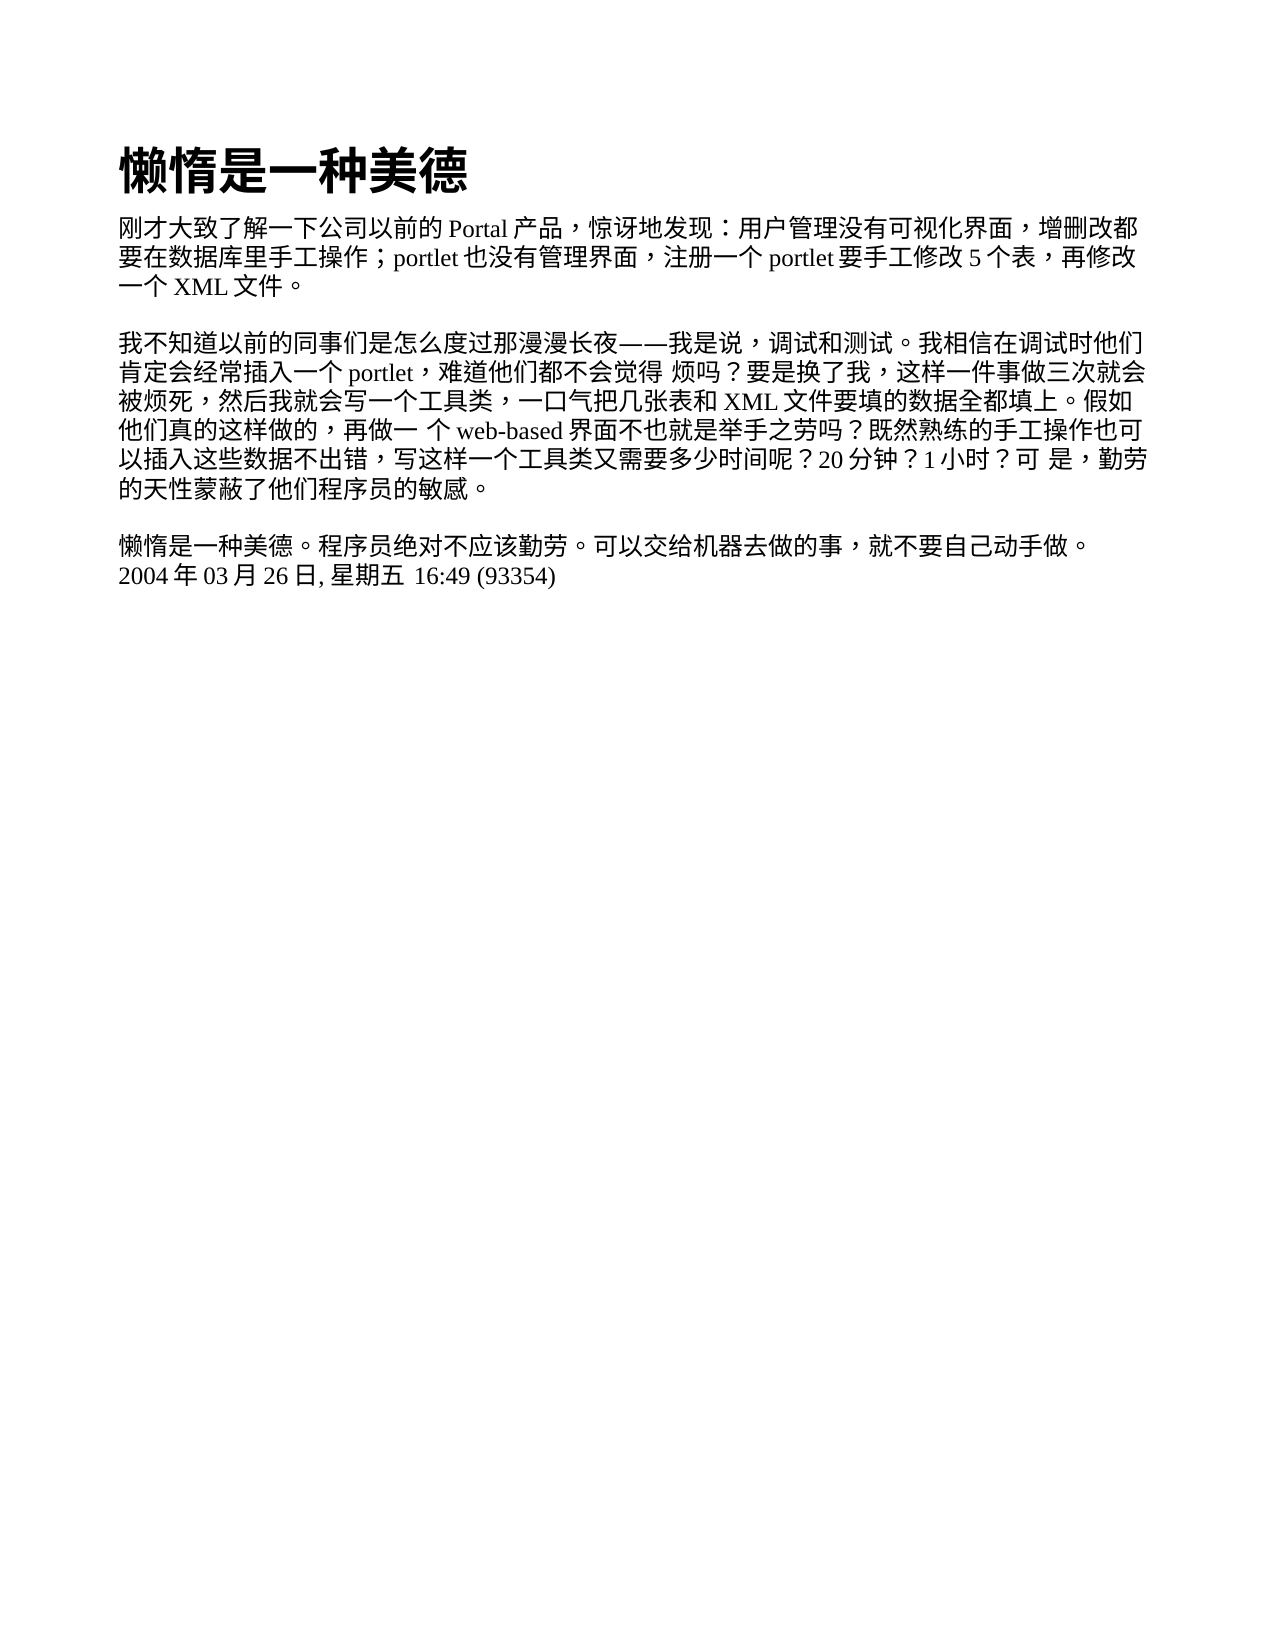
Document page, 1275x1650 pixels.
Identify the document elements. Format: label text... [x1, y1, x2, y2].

text 懒惰是一种美德。程序员绝对不应该勤劳。可以交给机器去做的事，就不要自己动手做。 [118, 532, 1157, 561]
text 我不知道以前的同事们是怎么度过那漫漫长夜——我是说，调试和测试。我相信在调试时他们肯定会经常插入一个portlet，难道他们都不会觉得 烦吗？要是换了我，这样一件事做三次就会被烦死，然后我就会写一个工具类，一口气把几张表和XML文件要填的数据全都填上。假如他们真的这样做的，再做一 个web-based界面不也就是举手之劳吗？既然熟练的手工操作也可以插入这些数据不出错，写这样一个工具类又需要多少时间呢？20分钟？1小时？可 是，勤劳的天性蒙蔽了他们程序员的敏感。 [118, 329, 1157, 504]
text 2004年03月26日, 星期五 16:49 (93354) [118, 561, 1157, 590]
text 刚才大致了解一下公司以前的Portal产品，惊讶地发现：用户管理没有可视化界面，增删改都要在数据库里手工操作；portlet也没有管理界面，注册一个portlet要手工修改5个表，再修改一个XML文件。 [118, 214, 1157, 301]
subtitle 懒惰是一种美德 [118, 143, 1157, 201]
